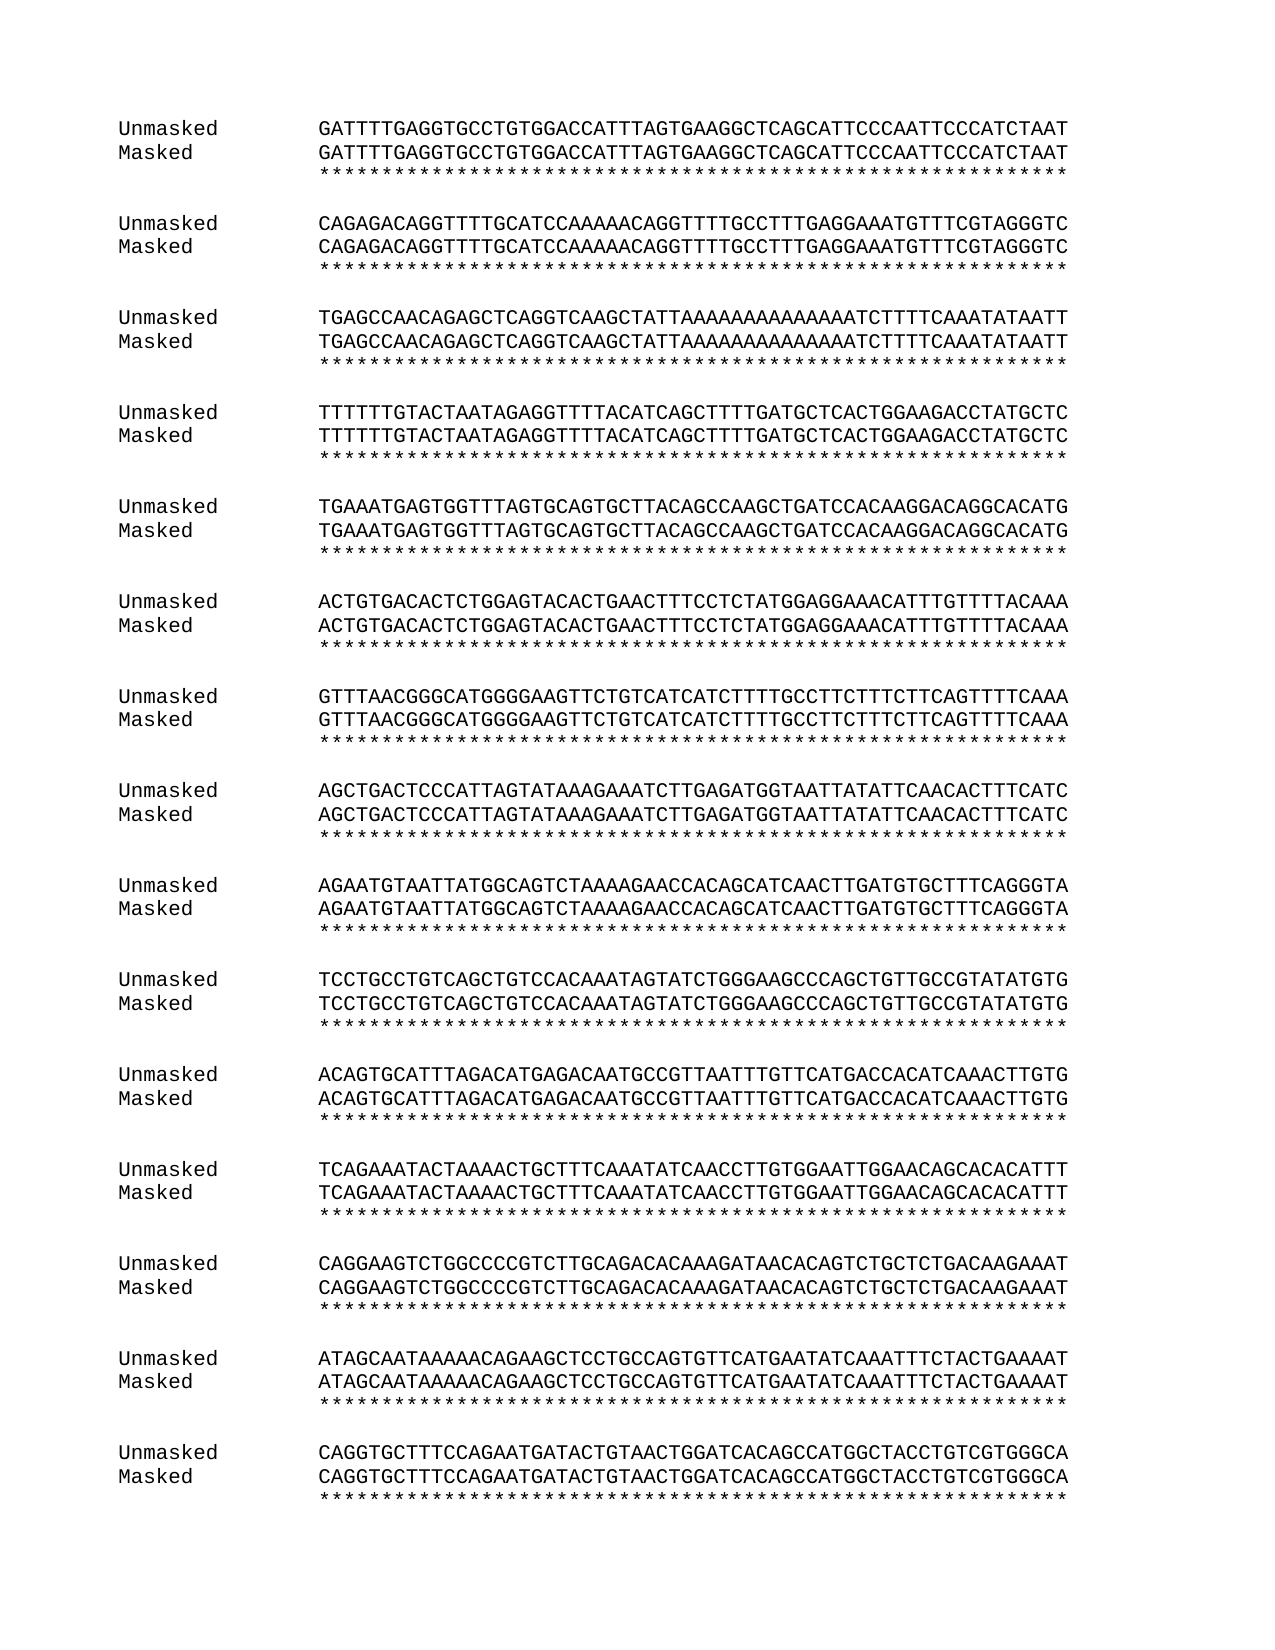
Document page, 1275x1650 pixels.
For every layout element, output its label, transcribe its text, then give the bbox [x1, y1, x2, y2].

text Unmasked ACAGTGCATTTAGACATGAGACAATGCCGTTAATTTGTTCATGACCACATCAAACTTGTG [118, 1064, 1157, 1088]
text Masked ACTGTGACACTCTGGAGTACACTGAACTTTCCTCTATGGAGGAAACATTTGTTTTACAAA [118, 615, 1157, 638]
text Masked AGCTGACTCCCATTAGTATAAAGAAATCTTGAGATGGTAATTATATTCAACACTTTCATC [118, 804, 1157, 827]
text ************************************************************ [118, 449, 1157, 473]
text Unmasked AGCTGACTCCCATTAGTATAAAGAAATCTTGAGATGGTAATTATATTCAACACTTTCATC [118, 780, 1157, 804]
text Masked TCCTGCCTGTCAGCTGTCCACAAATAGTATCTGGGAAGCCCAGCTGTTGCCGTATATGTG [118, 993, 1157, 1017]
text Masked CAGAGACAGGTTTTGCATCCAAAAACAGGTTTTGCCTTTGAGGAAATGTTTCGTAGGGTC [118, 236, 1157, 260]
text Masked TCAGAAATACTAAAACTGCTTTCAAATATCAACCTTGTGGAATTGGAACAGCACACATTT [118, 1182, 1157, 1206]
text Unmasked TGAAATGAGTGGTTTAGTGCAGTGCTTACAGCCAAGCTGATCCACAAGGACAGGCACATG [118, 496, 1157, 520]
text ************************************************************ [118, 1206, 1157, 1229]
text Masked ATAGCAATAAAAACAGAAGCTCCTGCCAGTGTTCATGAATATCAAATTTCTACTGAAAAT [118, 1371, 1157, 1395]
text Unmasked CAGAGACAGGTTTTGCATCCAAAAACAGGTTTTGCCTTTGAGGAAATGTTTCGTAGGGTC [118, 213, 1157, 236]
text Unmasked TCAGAAATACTAAAACTGCTTTCAAATATCAACCTTGTGGAATTGGAACAGCACACATTT [118, 1158, 1157, 1182]
text ************************************************************ [118, 1300, 1157, 1324]
text Unmasked TGAGCCAACAGAGCTCAGGTCAAGCTATTAAAAAAAAAAAAAATCTTTTCAAATATAATT [118, 307, 1157, 331]
text Unmasked AGAATGTAATTATGGCAGTCTAAAAGAACCACAGCATCAACTTGATGTGCTTTCAGGGTA [118, 875, 1157, 898]
text Masked GATTTTGAGGTGCCTGTGGACCATTTAGTGAAGGCTCAGCATTCCCAATTCCCATCTAAT [118, 142, 1157, 165]
text ************************************************************ [118, 260, 1157, 284]
text Masked ACAGTGCATTTAGACATGAGACAATGCCGTTAATTTGTTCATGACCACATCAAACTTGTG [118, 1088, 1157, 1111]
text ************************************************************ [118, 1017, 1157, 1040]
text Unmasked GATTTTGAGGTGCCTGTGGACCATTTAGTGAAGGCTCAGCATTCCCAATTCCCATCTAAT [118, 118, 1157, 142]
text ************************************************************ [118, 827, 1157, 851]
text Masked TGAGCCAACAGAGCTCAGGTCAAGCTATTAAAAAAAAAAAAAATCTTTTCAAATATAATT [118, 331, 1157, 354]
text ************************************************************ [118, 1395, 1157, 1419]
text ************************************************************ [118, 1111, 1157, 1135]
text Masked TTTTTTGTACTAATAGAGGTTTTACATCAGCTTTTGATGCTCACTGGAAGACCTATGCTC [118, 426, 1157, 449]
text ************************************************************ [118, 733, 1157, 757]
text Unmasked TTTTTTGTACTAATAGAGGTTTTACATCAGCTTTTGATGCTCACTGGAAGACCTATGCTC [118, 402, 1157, 426]
text Unmasked CAGGAAGTCTGGCCCCGTCTTGCAGACACAAAGATAACACAGTCTGCTCTGACAAGAAAT [118, 1253, 1157, 1277]
text ************************************************************ [118, 165, 1157, 189]
text Unmasked CAGGTGCTTTCCAGAATGATACTGTAACTGGATCACAGCCATGGCTACCTGTCGTGGGCA [118, 1442, 1157, 1466]
text ************************************************************ [118, 1489, 1157, 1513]
text Masked TGAAATGAGTGGTTTAGTGCAGTGCTTACAGCCAAGCTGATCCACAAGGACAGGCACATG [118, 520, 1157, 544]
text Masked CAGGAAGTCTGGCCCCGTCTTGCAGACACAAAGATAACACAGTCTGCTCTGACAAGAAAT [118, 1277, 1157, 1300]
text Masked AGAATGTAATTATGGCAGTCTAAAAGAACCACAGCATCAACTTGATGTGCTTTCAGGGTA [118, 898, 1157, 922]
text Masked GTTTAACGGGCATGGGGAAGTTCTGTCATCATCTTTTGCCTTCTTTCTTCAGTTTTCAAA [118, 709, 1157, 733]
text Unmasked TCCTGCCTGTCAGCTGTCCACAAATAGTATCTGGGAAGCCCAGCTGTTGCCGTATATGTG [118, 969, 1157, 993]
text Masked CAGGTGCTTTCCAGAATGATACTGTAACTGGATCACAGCCATGGCTACCTGTCGTGGGCA [118, 1466, 1157, 1489]
text Unmasked ACTGTGACACTCTGGAGTACACTGAACTTTCCTCTATGGAGGAAACATTTGTTTTACAAA [118, 591, 1157, 615]
text Unmasked ATAGCAATAAAAACAGAAGCTCCTGCCAGTGTTCATGAATATCAAATTTCTACTGAAAAT [118, 1348, 1157, 1371]
text ************************************************************ [118, 922, 1157, 946]
text ************************************************************ [118, 544, 1157, 567]
text Unmasked GTTTAACGGGCATGGGGAAGTTCTGTCATCATCTTTTGCCTTCTTTCTTCAGTTTTCAAA [118, 686, 1157, 709]
text ************************************************************ [118, 354, 1157, 378]
text ************************************************************ [118, 638, 1157, 662]
